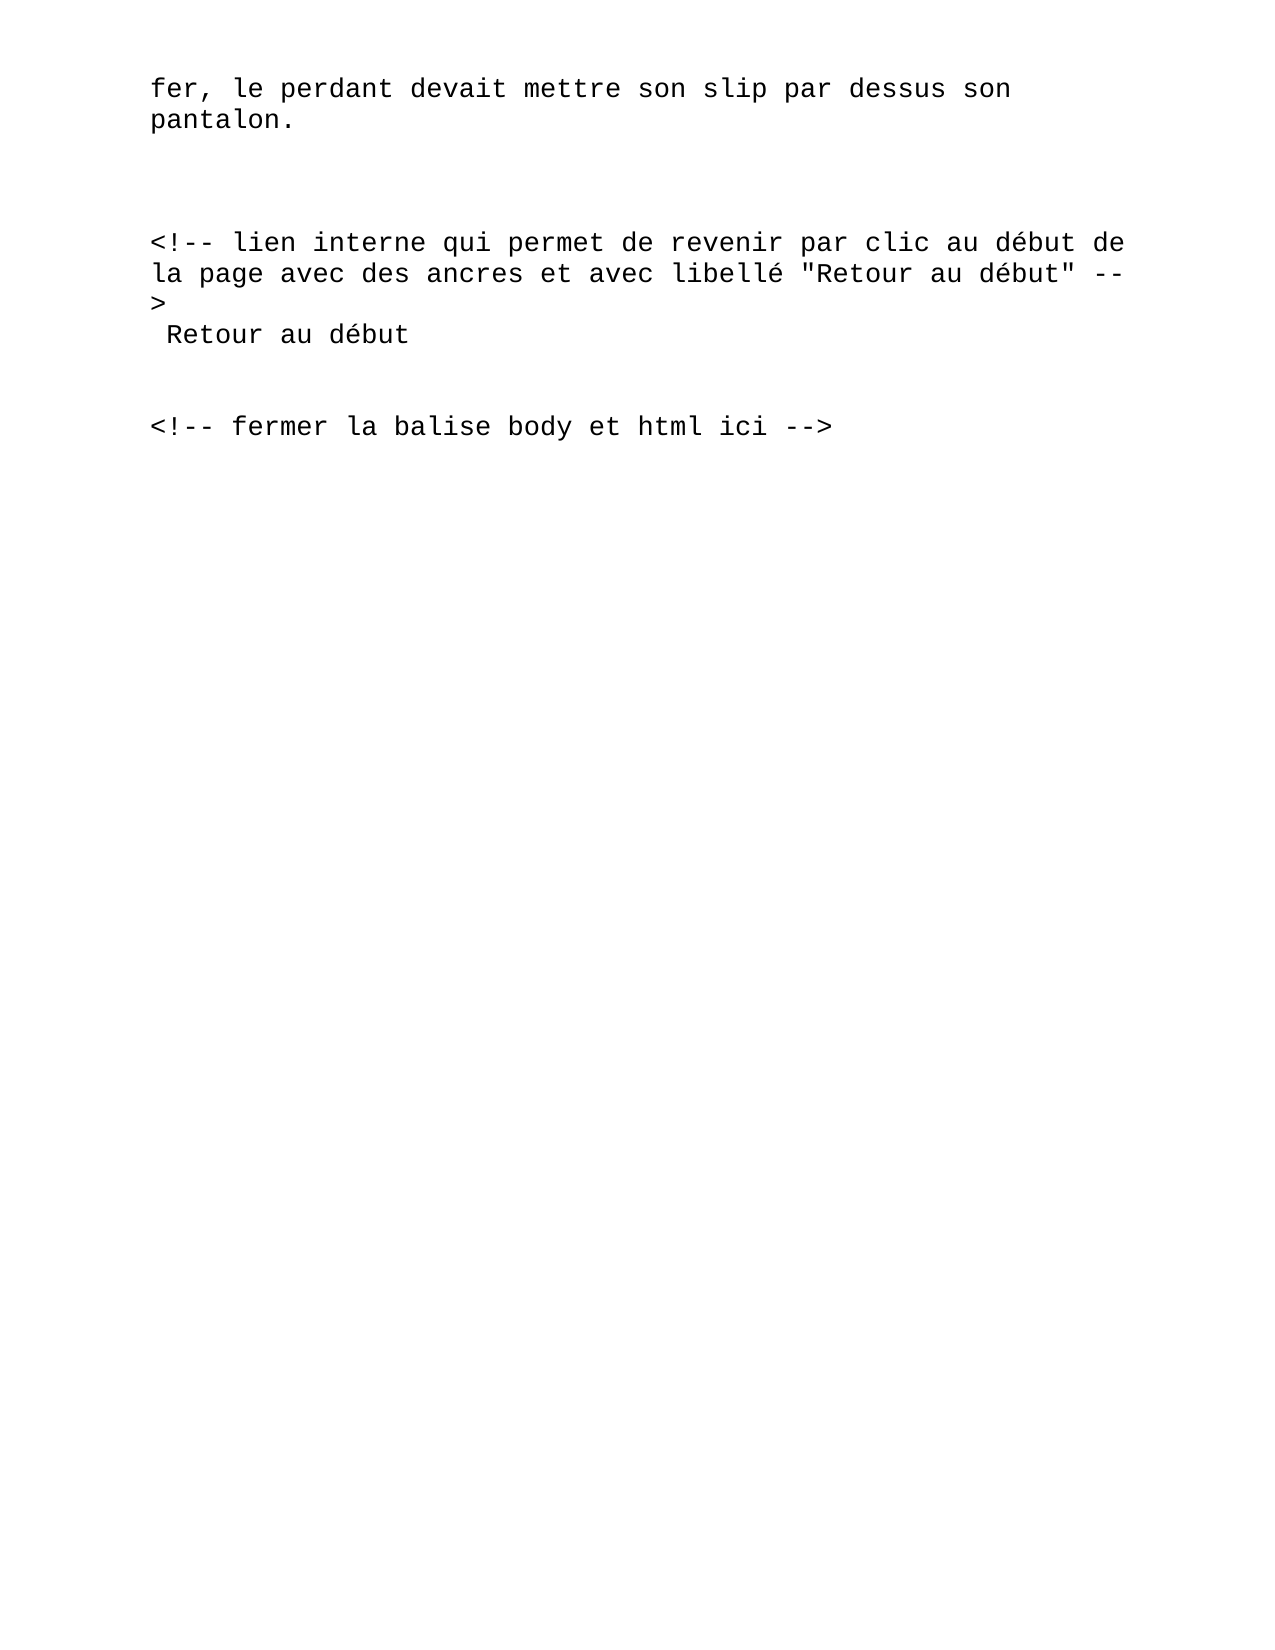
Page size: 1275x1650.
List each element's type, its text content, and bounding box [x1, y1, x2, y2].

text fer, le perdant devait mettre son slip par dessus son pantalon. [150, 75, 1125, 136]
text <!-- fermer la balise body et html ici --> [150, 413, 1125, 444]
text <!-- lien interne qui permet de revenir par clic au début de la page avec des ancres et avec libellé "Retour au début" --> [150, 229, 1125, 321]
text Retour au début [150, 321, 1125, 352]
